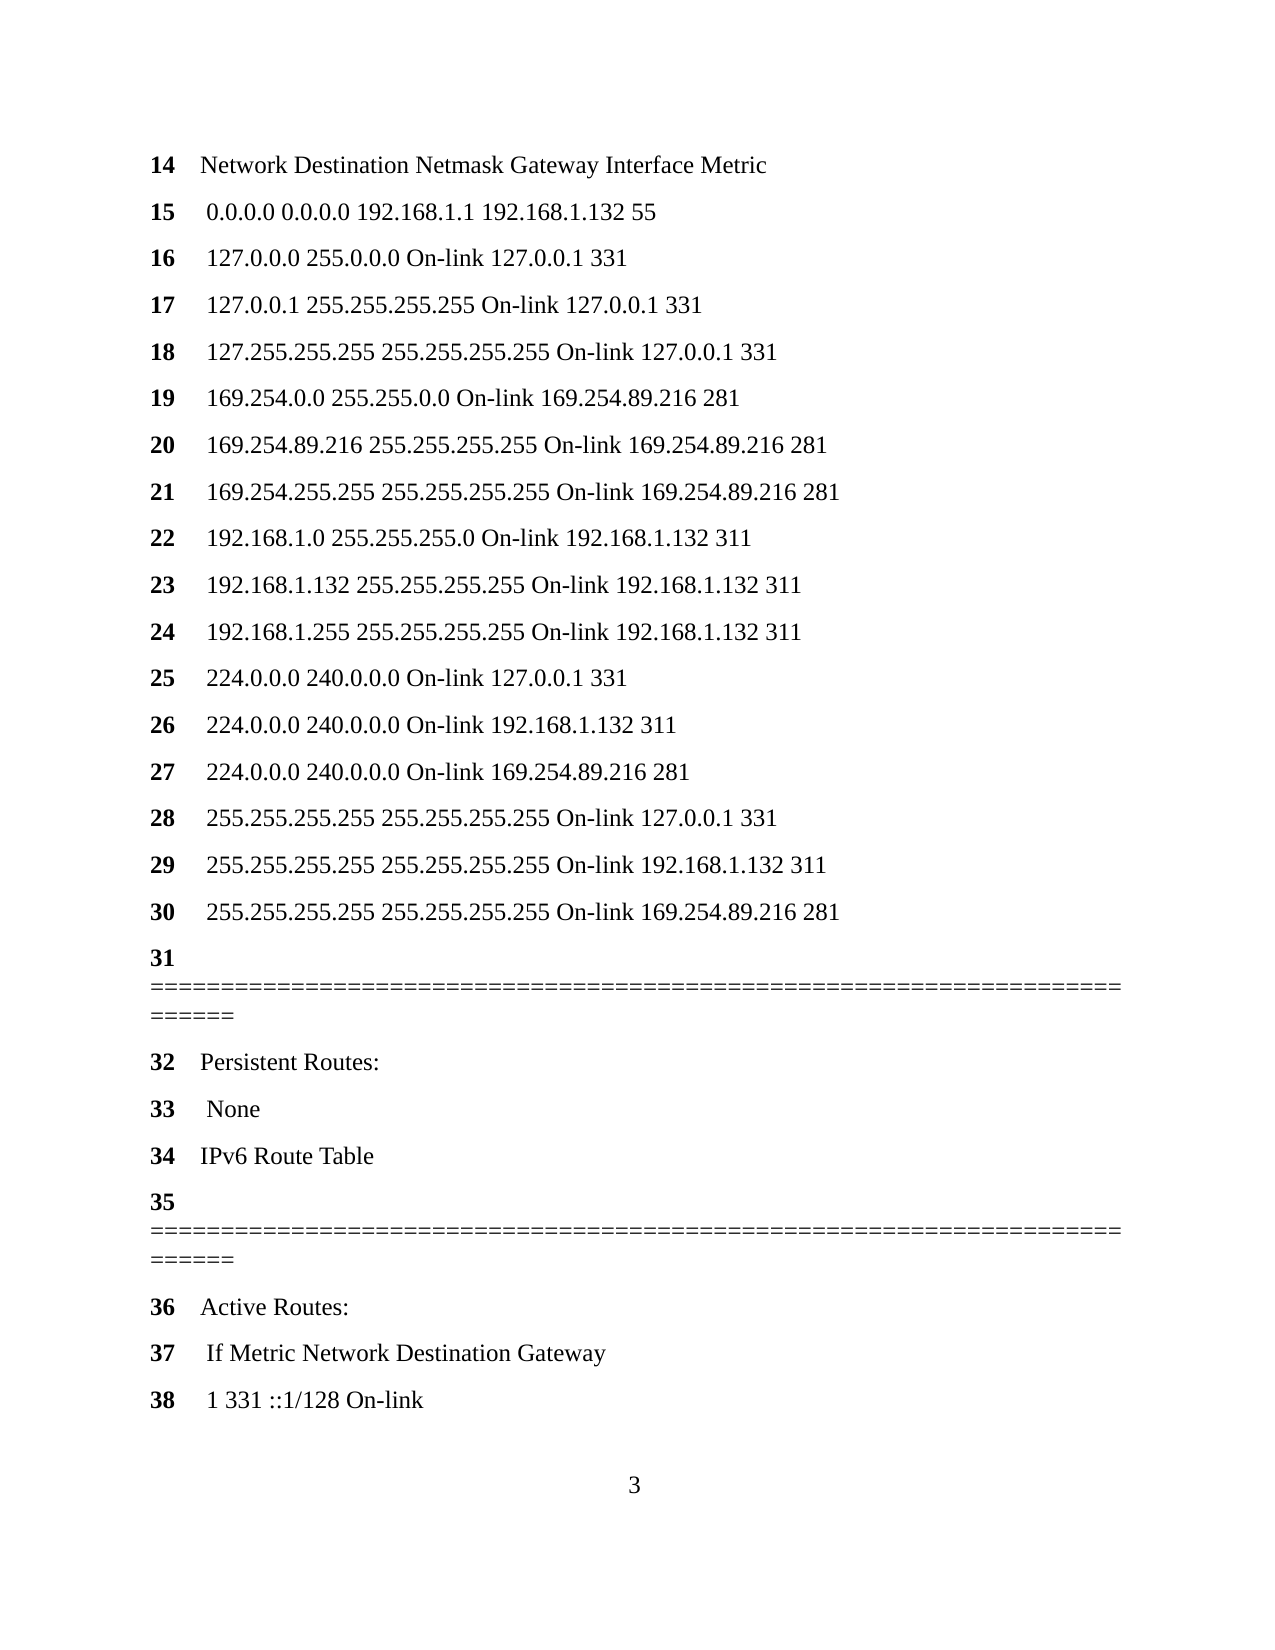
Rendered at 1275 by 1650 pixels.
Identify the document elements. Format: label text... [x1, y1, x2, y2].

text 38 1 331 ::1/128 On-link [150, 1385, 1125, 1414]
text 15 0.0.0.0 0.0.0.0 192.168.1.1 192.168.1.132 55 [150, 197, 1125, 225]
text 36 Active Routes: [150, 1292, 1125, 1320]
text 21 169.254.255.255 255.255.255.255 On-link 169.254.89.216 281 [150, 477, 1125, 505]
text 23 192.168.1.132 255.255.255.255 On-link 192.168.1.132 311 [150, 570, 1125, 599]
text 26 224.0.0.0 240.0.0.0 On-link 192.168.1.132 311 [150, 710, 1125, 739]
text 17 127.0.0.1 255.255.255.255 On-link 127.0.0.1 331 [150, 290, 1125, 319]
text 22 192.168.1.0 255.255.255.0 On-link 192.168.1.132 311 [150, 523, 1125, 552]
text 32 Persistent Routes: [150, 1047, 1125, 1076]
text 34 IPv6 Route Table [150, 1141, 1125, 1169]
text 25 224.0.0.0 240.0.0.0 On-link 127.0.0.1 331 [150, 663, 1125, 692]
text 27 224.0.0.0 240.0.0.0 On-link 169.254.89.216 281 [150, 757, 1125, 785]
text 28 255.255.255.255 255.255.255.255 On-link 127.0.0.1 331 [150, 803, 1125, 832]
text 30 255.255.255.255 255.255.255.255 On-link 169.254.89.216 281 [150, 897, 1125, 925]
text 31 =========================================================================== [150, 943, 1125, 1029]
text 33 None [150, 1094, 1125, 1123]
text 16 127.0.0.0 255.0.0.0 On-link 127.0.0.1 331 [150, 243, 1125, 272]
text 35 =========================================================================== [150, 1187, 1125, 1274]
text 19 169.254.0.0 255.255.0.0 On-link 169.254.89.216 281 [150, 383, 1125, 412]
text 29 255.255.255.255 255.255.255.255 On-link 192.168.1.132 311 [150, 850, 1125, 879]
text 24 192.168.1.255 255.255.255.255 On-link 192.168.1.132 311 [150, 617, 1125, 645]
text 18 127.255.255.255 255.255.255.255 On-link 127.0.0.1 331 [150, 337, 1125, 365]
text 20 169.254.89.216 255.255.255.255 On-link 169.254.89.216 281 [150, 430, 1125, 459]
text 37 If Metric Network Destination Gateway [150, 1338, 1125, 1367]
text 14 Network Destination Netmask Gateway Interface Metric [150, 150, 1125, 179]
